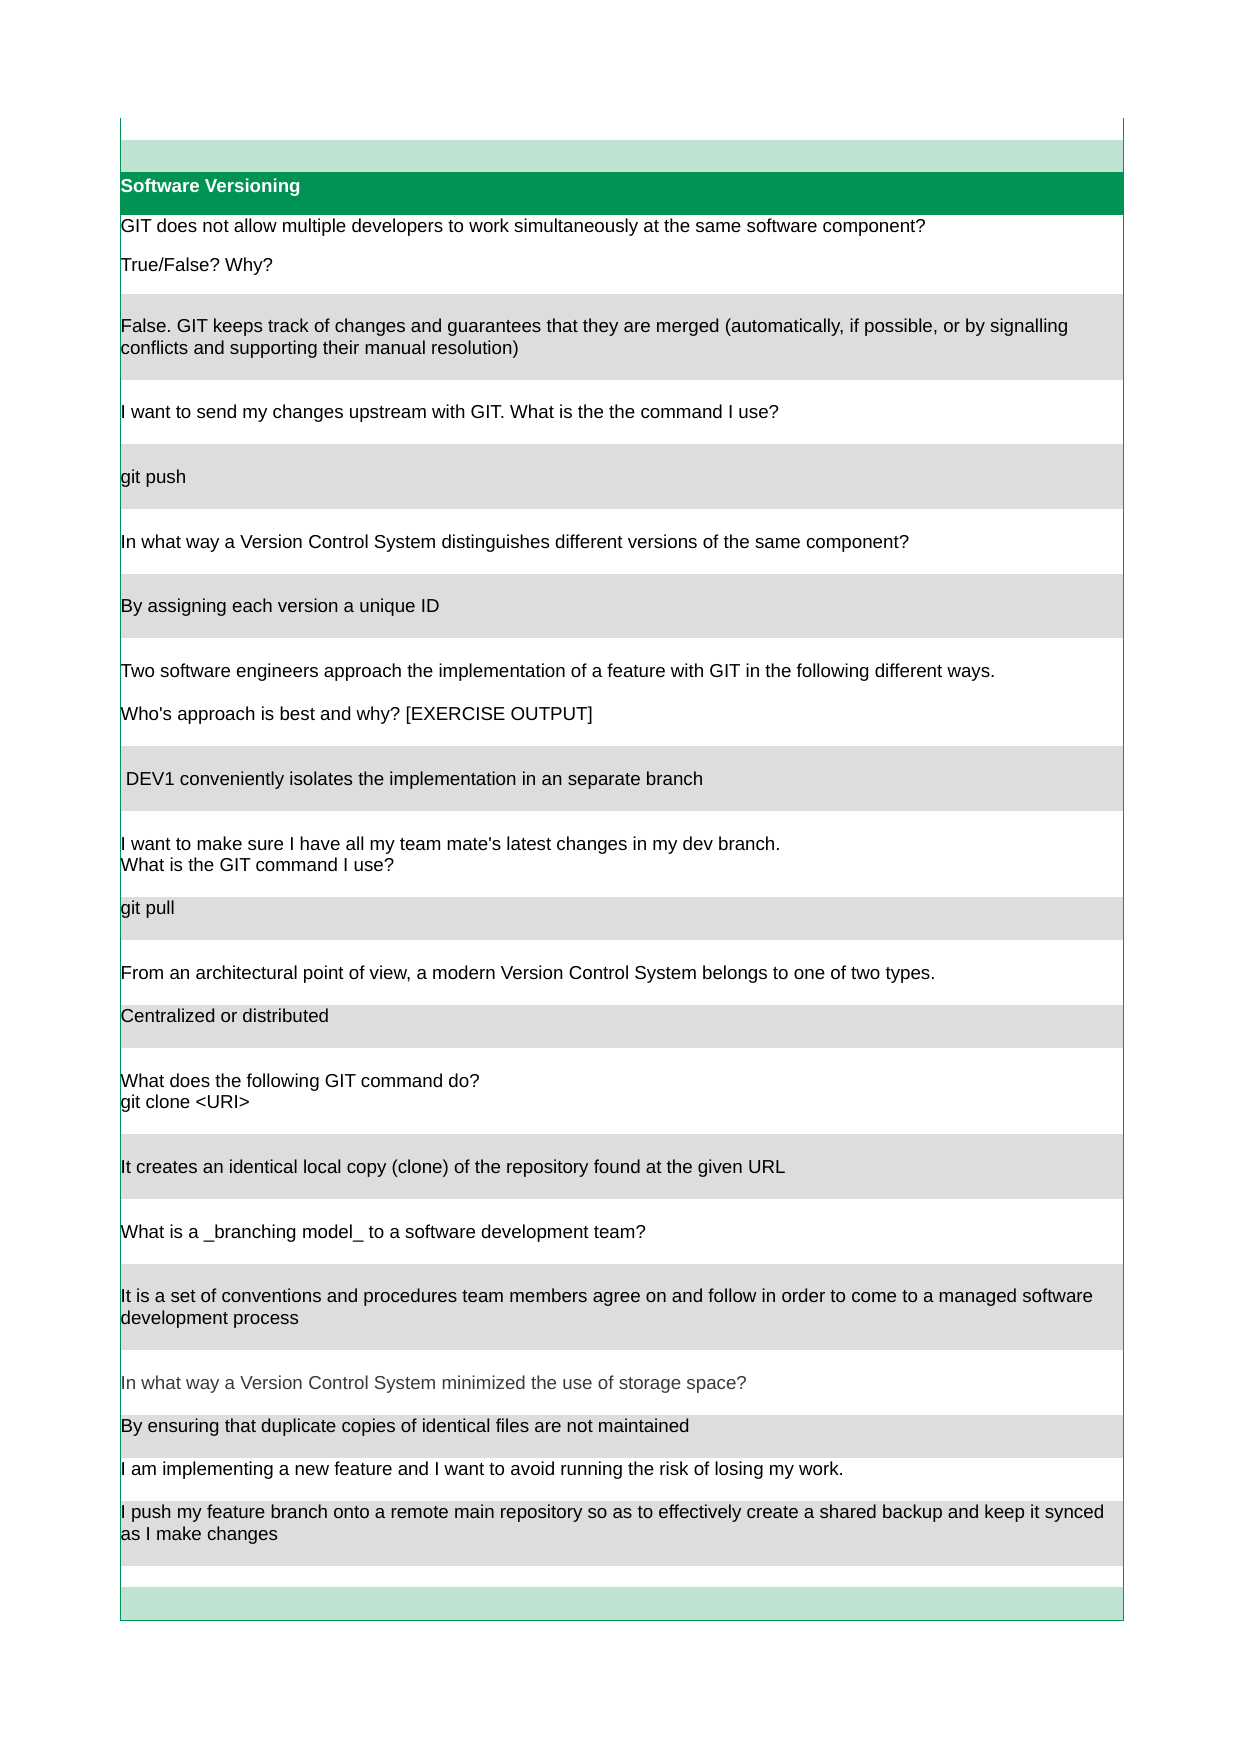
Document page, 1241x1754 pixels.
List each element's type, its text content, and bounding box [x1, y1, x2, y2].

table_cell By assigning each version a unique ID [121, 574, 1123, 638]
table_cell GIT does not allow multiple developers to work simultaneously at the same software component? True/False? Why? [121, 215, 1123, 293]
table_cell Centralized or distributed [121, 1005, 1123, 1048]
table_cell By ensuring that duplicate copies of identical files are not maintained [121, 1415, 1123, 1458]
table_cell DEV1 conveniently isolates the implementation in an separate branch [121, 746, 1123, 811]
table_cell I push my feature branch onto a remote main repository so as to effectively create a shared backup and keep it synced as I make changes [121, 1501, 1123, 1566]
table_cell I am implementing a new feature and I want to avoid running the risk of losing my work. [121, 1458, 1123, 1501]
table_cell What is a _branching model_ to a software development team? [121, 1199, 1123, 1264]
table_cell git pull [121, 897, 1123, 940]
table_cell It is a set of conventions and procedures team members agree on and follow in order to come to a managed software development process [121, 1264, 1123, 1350]
table_cell False. GIT keeps track of changes and guarantees that they are merged (automatically, if possible, or by signalling conflicts and supporting their manual resolution) [121, 294, 1123, 380]
table_cell git push [121, 444, 1123, 509]
table_cell [121, 118, 1123, 140]
table_cell [121, 1566, 1123, 1587]
table_cell In what way a Version Control System distinguishes different versions of the same component? [121, 509, 1123, 574]
table_cell [121, 140, 1123, 172]
table_header Software Versioning [121, 175, 1123, 215]
table_cell I want to send my changes upstream with GIT. What is the the command I use? [121, 380, 1123, 444]
table_cell [121, 1587, 1123, 1620]
table_cell I want to make sure I have all my team mate's latest changes in my dev branch. What is the GIT command I use? [121, 811, 1123, 897]
table_cell Two software engineers approach the implementation of a feature with GIT in the following different ways. Who's approach is best and why? [EXERCISE OUTPUT] [121, 639, 1123, 746]
table_cell It creates an identical local copy (clone) of the repository found at the given URL [121, 1134, 1123, 1199]
table_cell In what way a Version Control System minimized the use of storage space? [121, 1350, 1123, 1415]
table_cell What does the following GIT command do? git clone <URI> [121, 1048, 1123, 1134]
table_cell From an architectural point of view, a modern Version Control System belongs to one of two types. [121, 940, 1123, 1005]
